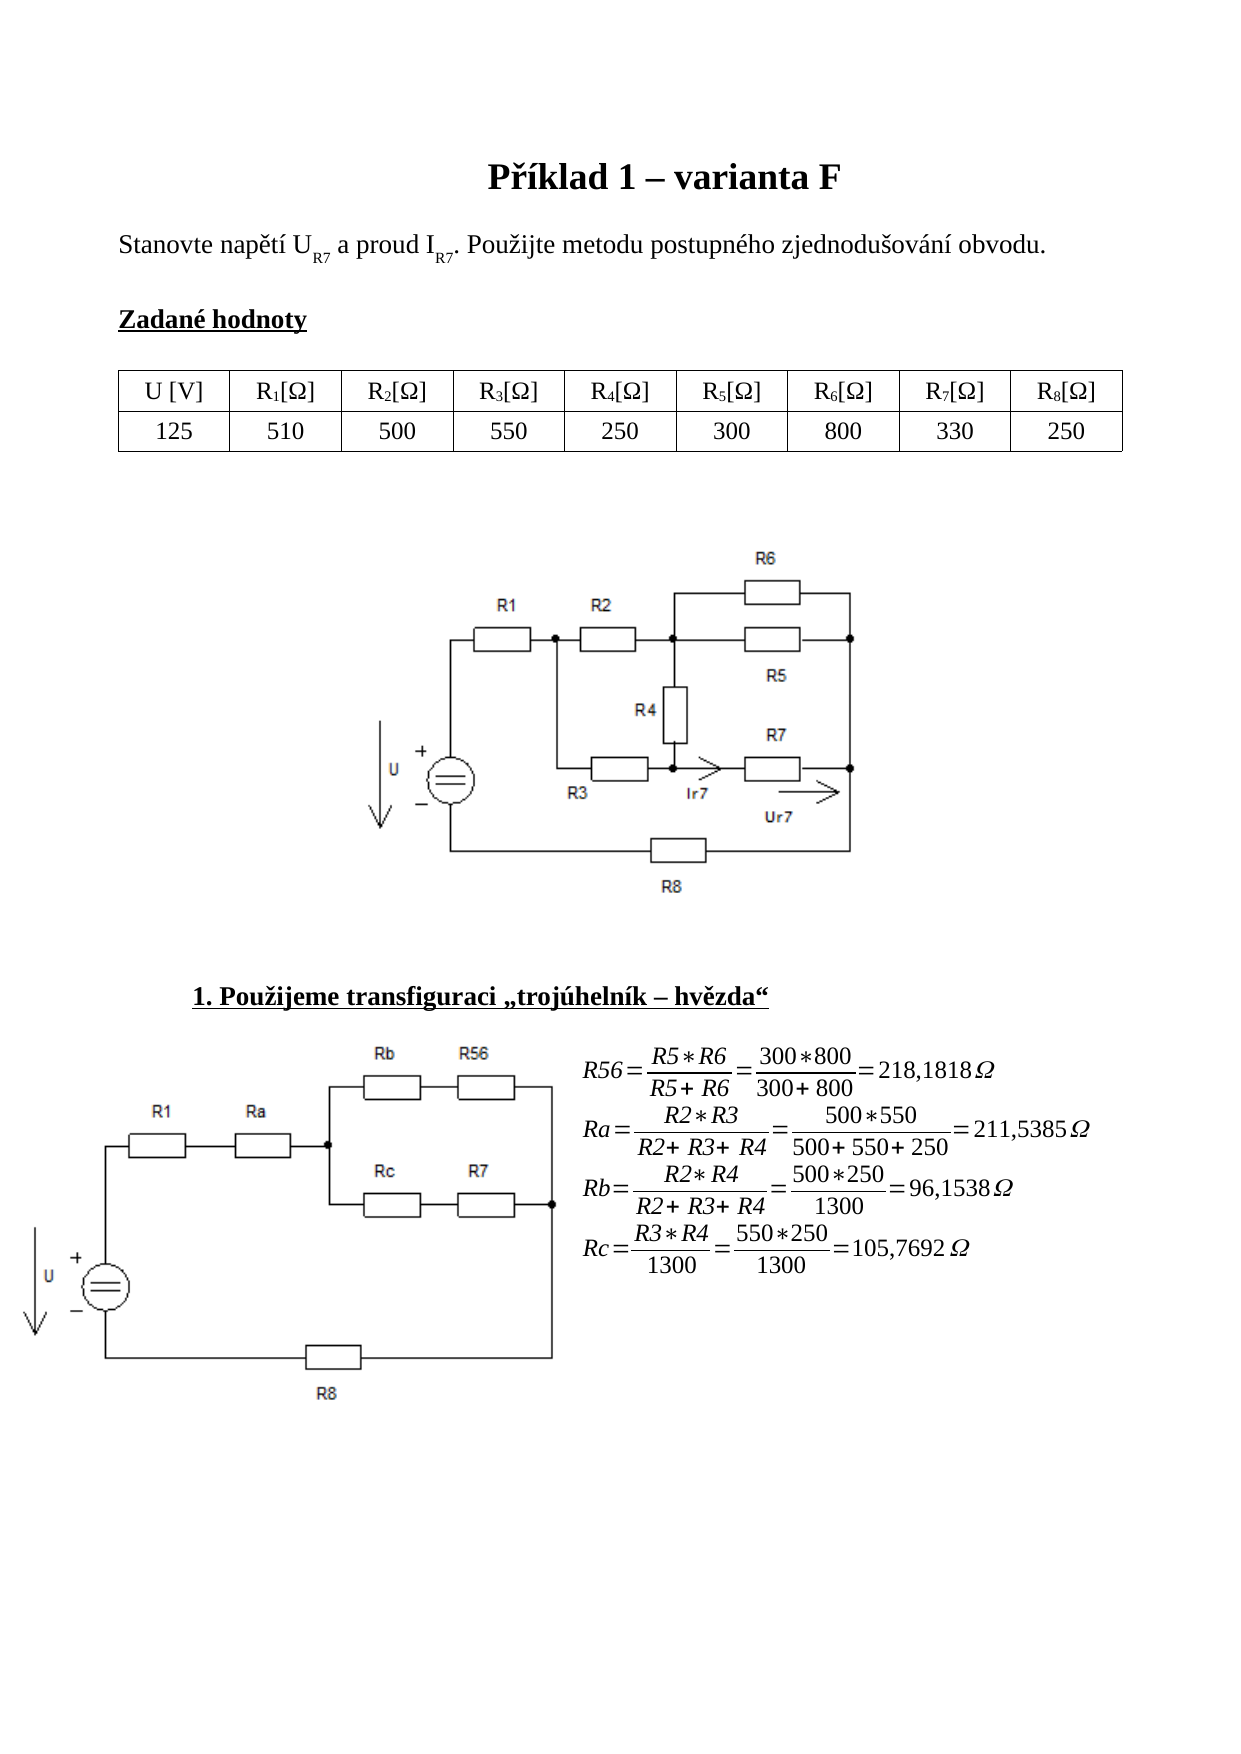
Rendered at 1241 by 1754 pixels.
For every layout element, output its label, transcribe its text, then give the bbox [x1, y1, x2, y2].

table_cell 800 [788, 412, 899, 451]
table_cell 550 [454, 412, 564, 451]
table_header R7[Ω] [900, 371, 1010, 411]
text 1. Použijeme transfiguraci „trojúhelník – hvězda“ [118, 980, 1122, 1012]
table_header R2[Ω] [342, 371, 453, 411]
text Stanovte napětí UR7 a proud IR7. Použijte metodu postupného zjednodušování obvodu. [118, 228, 1122, 267]
table_cell 500 [342, 412, 453, 451]
table_header R3[Ω] [454, 371, 564, 411]
table_header R6[Ω] [788, 371, 899, 411]
text Zadané hodnoty [118, 303, 1122, 334]
table_header R1[Ω] [230, 371, 341, 411]
table_cell 250 [1011, 412, 1122, 451]
picture [11, 1030, 564, 1414]
text Příklad 1 – varianta F [118, 154, 1122, 197]
table_cell 510 [230, 412, 341, 451]
table_cell 250 [565, 412, 676, 451]
table_cell 125 [119, 412, 229, 451]
table_header R5[Ω] [677, 371, 787, 411]
picture [356, 535, 862, 907]
table_header R4[Ω] [565, 371, 676, 411]
table_cell 330 [900, 412, 1010, 451]
table_header U [V] [119, 371, 229, 411]
table_header R8[Ω] [1011, 371, 1122, 411]
table_cell 300 [677, 412, 787, 451]
